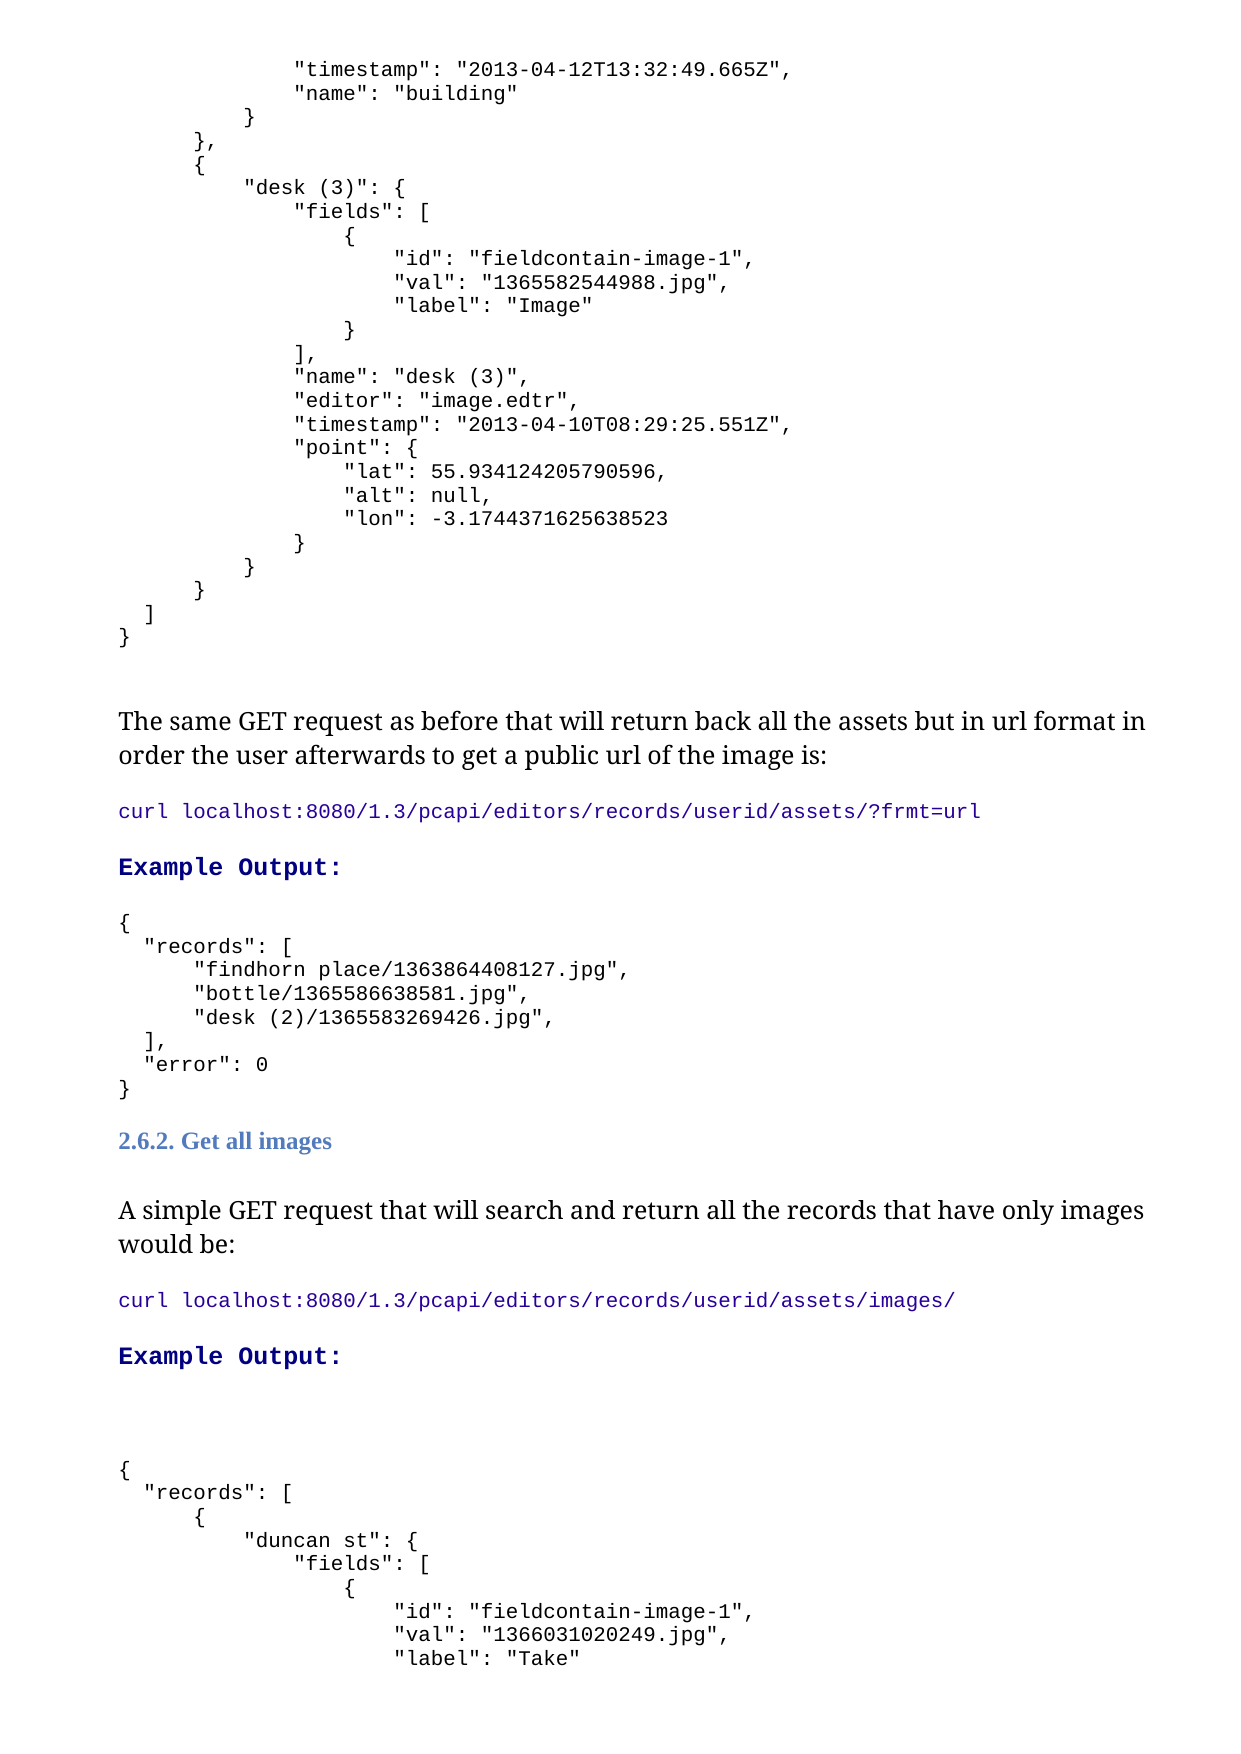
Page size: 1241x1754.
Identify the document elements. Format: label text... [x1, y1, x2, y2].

text curl localhost:8080/1.3/pcapi/editors/records/userid/assets/images/ [118, 1290, 1181, 1314]
text Example Output: [118, 1343, 1181, 1372]
text A simple GET request that will search and return all the records that have only images would be: [118, 1193, 1181, 1261]
text The same GET request as before that will return back all the assets but in url format in order the user afterwards to get a public url of the image is: [118, 704, 1181, 772]
subtitle 2.6.2. Get all images [118, 1126, 1181, 1155]
table_header "timestamp": "2013-04-12T13:32:49.665Z", "name": "building" } }, { "desk (3)": { "fields": [ { "id": "fieldcontain-image-1", "val": "1365582544988.jpg", "label": "Image" } ], "name": "desk (3)", "editor": "image.edtr", "timestamp": "2013-04-10T08:29:25.551Z", "point": { "lat": 55.934124205790596, "alt": null, "lon": -3.1744371625638523 } } } ] } [118, 59, 1181, 650]
text curl localhost:8080/1.3/pcapi/editors/records/userid/assets/?frmt=url [118, 801, 1181, 825]
table_header { "records": [ { "duncan st": { "fields": [ { "id": "fieldcontain-image-1", "val": "1366031020249.jpg", "label": "Take" [118, 1459, 1181, 1672]
text Example Output: [118, 854, 1181, 883]
table_header { "records": [ "findhorn place/1363864408127.jpg", "bottle/1365586638581.jpg", "desk (2)/1365583269426.jpg", ], "error": 0 } [118, 912, 1181, 1101]
